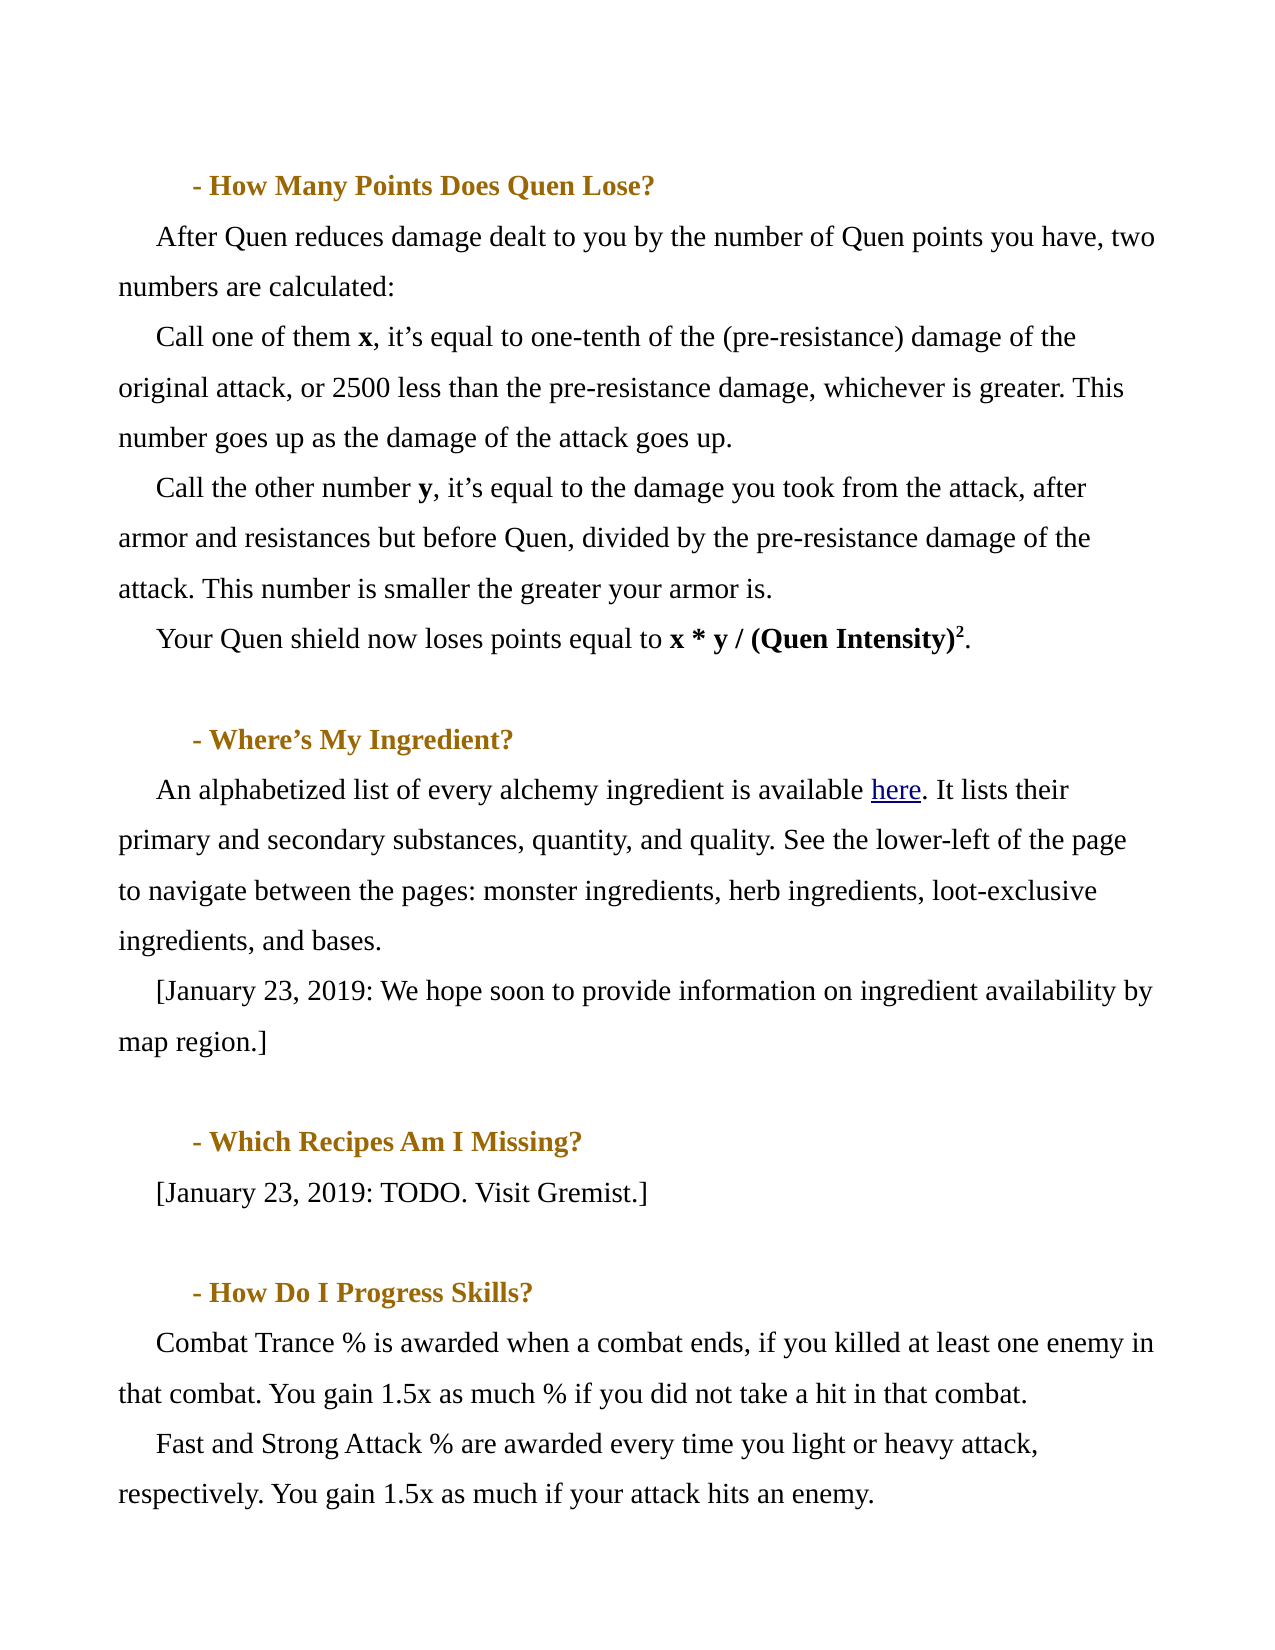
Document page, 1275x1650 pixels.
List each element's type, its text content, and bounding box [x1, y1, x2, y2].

text - Which Recipes Am I Missing? [118, 1124, 1157, 1158]
text [January 23, 2019: TODO. Visit Gremist.] [118, 1175, 1157, 1208]
text Combat Trance % is awarded when a combat ends, if you killed at least one enemy in that combat. You gain 1.5x as much % if you did not take a hit in that combat. [118, 1326, 1157, 1409]
text Your Quen shield now loses points equal to x * y / (Quen Intensity)2. [118, 621, 1157, 655]
text - How Do I Progress Skills? [118, 1275, 1157, 1309]
text Call one of them x, it’s equal to one-tenth of the (pre-resistance) damage of the original attack, or 2500 less than the pre-resistance damage, whichever is greater. This number goes up as the damage of the attack goes up. [118, 319, 1157, 453]
text Fast and Strong Attack % are awarded every time you light or heavy attack, respectively. You gain 1.5x as much if your attack hits an enemy. [118, 1426, 1157, 1510]
text - How Many Points Does Quen Lose? [118, 168, 1157, 202]
text [January 23, 2019: We hope soon to provide information on ingredient availability by map region.] [118, 973, 1157, 1057]
text After Quen reduces damage dealt to you by the number of Quen points you have, two numbers are calculated: [118, 219, 1157, 303]
text - Where’s My Ingredient? [118, 722, 1157, 755]
text An alphabetized list of every alchemy ingredient is available here. It lists their primary and secondary substances, quantity, and quality. See the lower-left of the page to navigate between the pages: monster ingredients, herb ingredients, loot-exclusive ingredients, and bases. [118, 772, 1157, 957]
text Call the other number y, it’s equal to the damage you took from the attack, after armor and resistances but before Quen, divided by the pre-resistance damage of the attack. This number is smaller the greater your armor is. [118, 470, 1157, 604]
